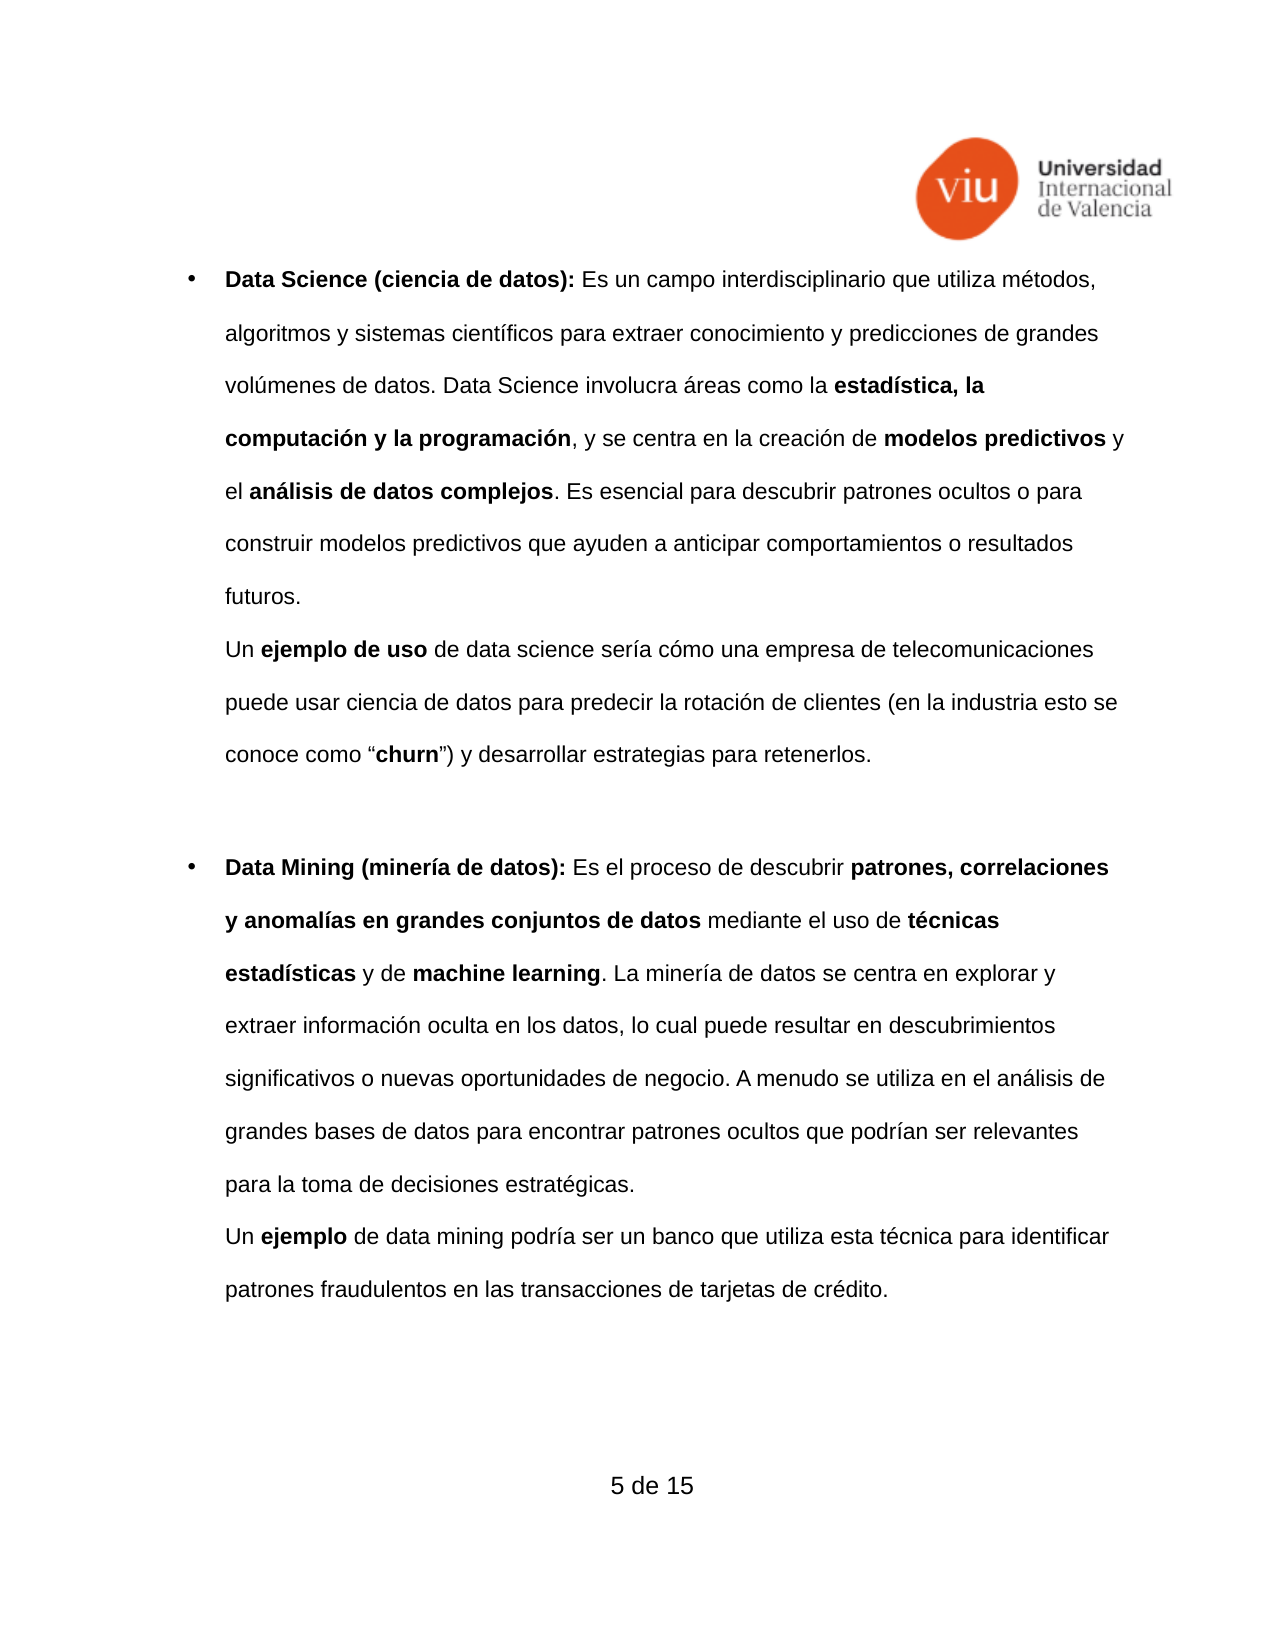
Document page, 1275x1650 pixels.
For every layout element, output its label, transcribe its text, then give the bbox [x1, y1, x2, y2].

list Data Science (ciencia de datos): Es un campo interdisciplinario que utiliza métodos, algoritmos y sistemas científicos para extraer conocimiento y predicciones de grandes volúmenes de datos. Data Science involucra áreas como la estadística, la computación y la programación, y se centra en la creación de modelos predictivos y el análisis de datos complejos. Es esencial para descubrir patrones ocultos o para construir modelos predictivos que ayuden a anticipar comportamientos o resultados futuros. Un ejemplo de uso de data science sería cómo una empresa de telecomunicaciones puede usar ciencia de datos para predecir la rotación de clientes (en la industria esto se conoce como “churn”) y desarrollar estrategias para retenerlos. [187, 266, 1125, 825]
picture [913, 134, 1175, 245]
list Data Mining (minería de datos): Es el proceso de descubrir patrones, correlaciones y anomalías en grandes conjuntos de datos mediante el uso de técnicas estadísticas y de machine learning. La minería de datos se centra en explorar y extraer información oculta en los datos, lo cual puede resultar en descubrimientos significativos o nuevas oportunidades de negocio. A menudo se utiliza en el análisis de grandes bases de datos para encontrar patrones ocultos que podrían ser relevantes para la toma de decisiones estratégicas. Un ejemplo de data mining podría ser un banco que utiliza esta técnica para identificar patrones fraudulentos en las transacciones de tarjetas de crédito. [187, 854, 1125, 1360]
